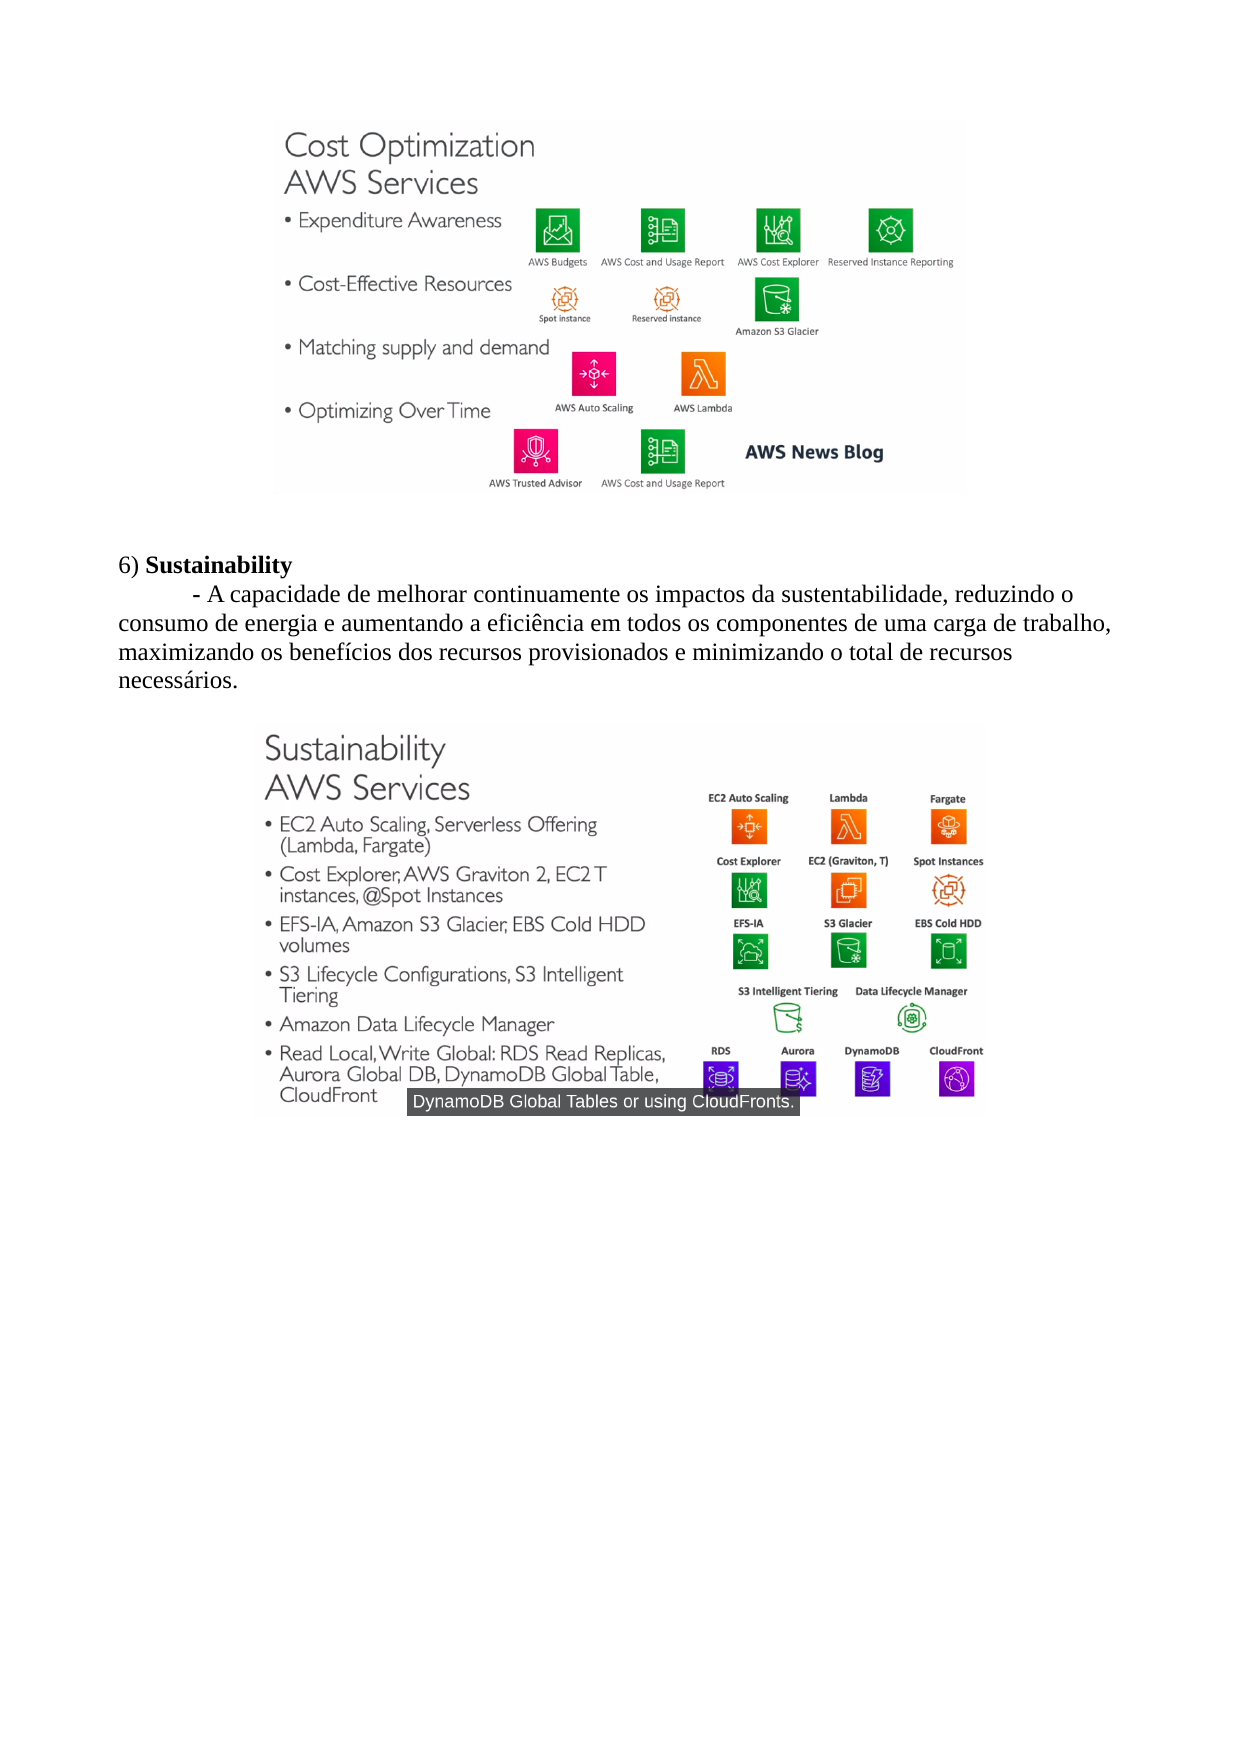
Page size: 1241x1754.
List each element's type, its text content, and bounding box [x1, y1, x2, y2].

picture [274, 121, 967, 494]
picture [254, 723, 987, 1117]
text 6) Sustainability [118, 551, 1122, 579]
text - A capacidade de melhorar continuamente os impactos da sustentabilidade, reduzindo o consumo de energia e aumentando a eficiência em todos os componentes de uma carga de trabalho, maximizando os benefícios dos recursos provisionados e minimizando o total de recursos necessários. [118, 579, 1122, 694]
